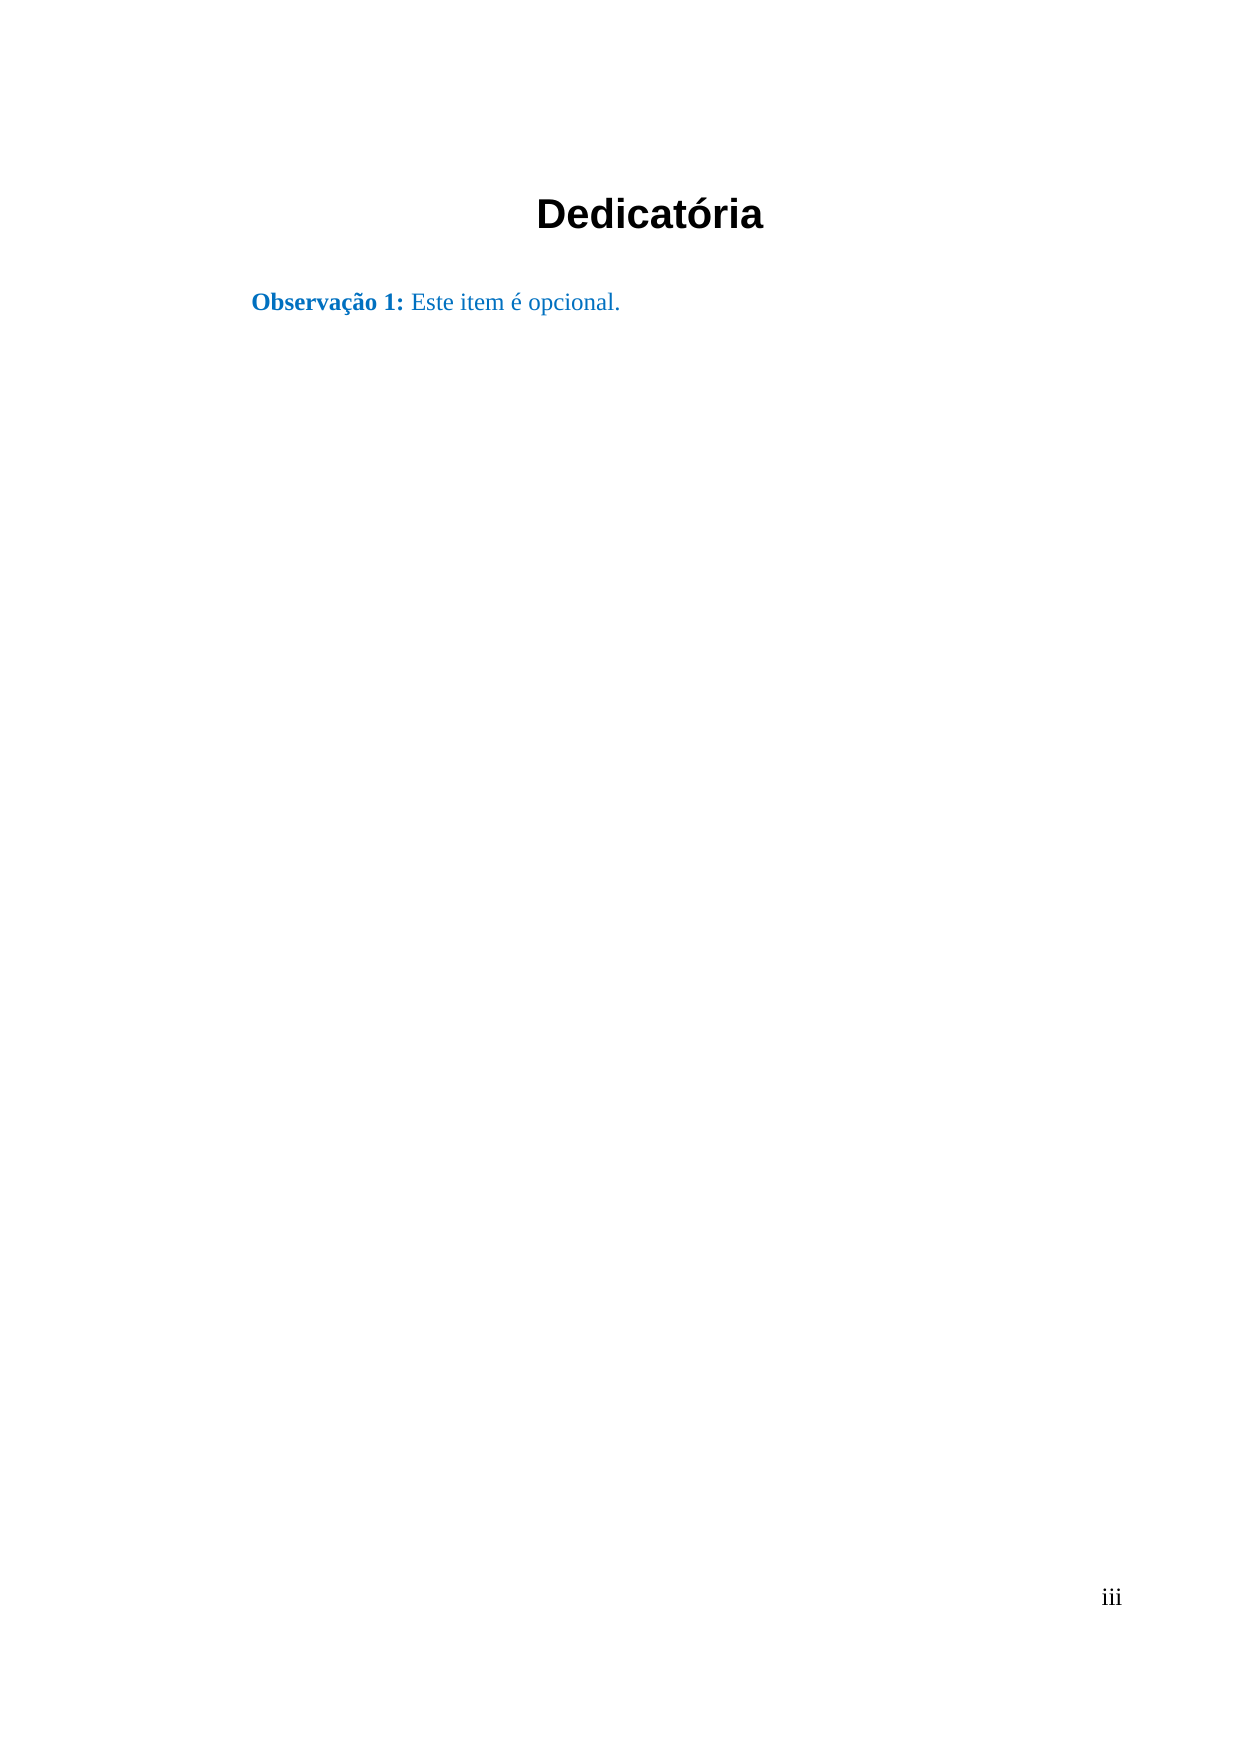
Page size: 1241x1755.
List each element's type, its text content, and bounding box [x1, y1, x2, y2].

text Dedicatória [177, 190, 1122, 238]
text Observação 1: Este item é opcional. [177, 287, 1122, 315]
